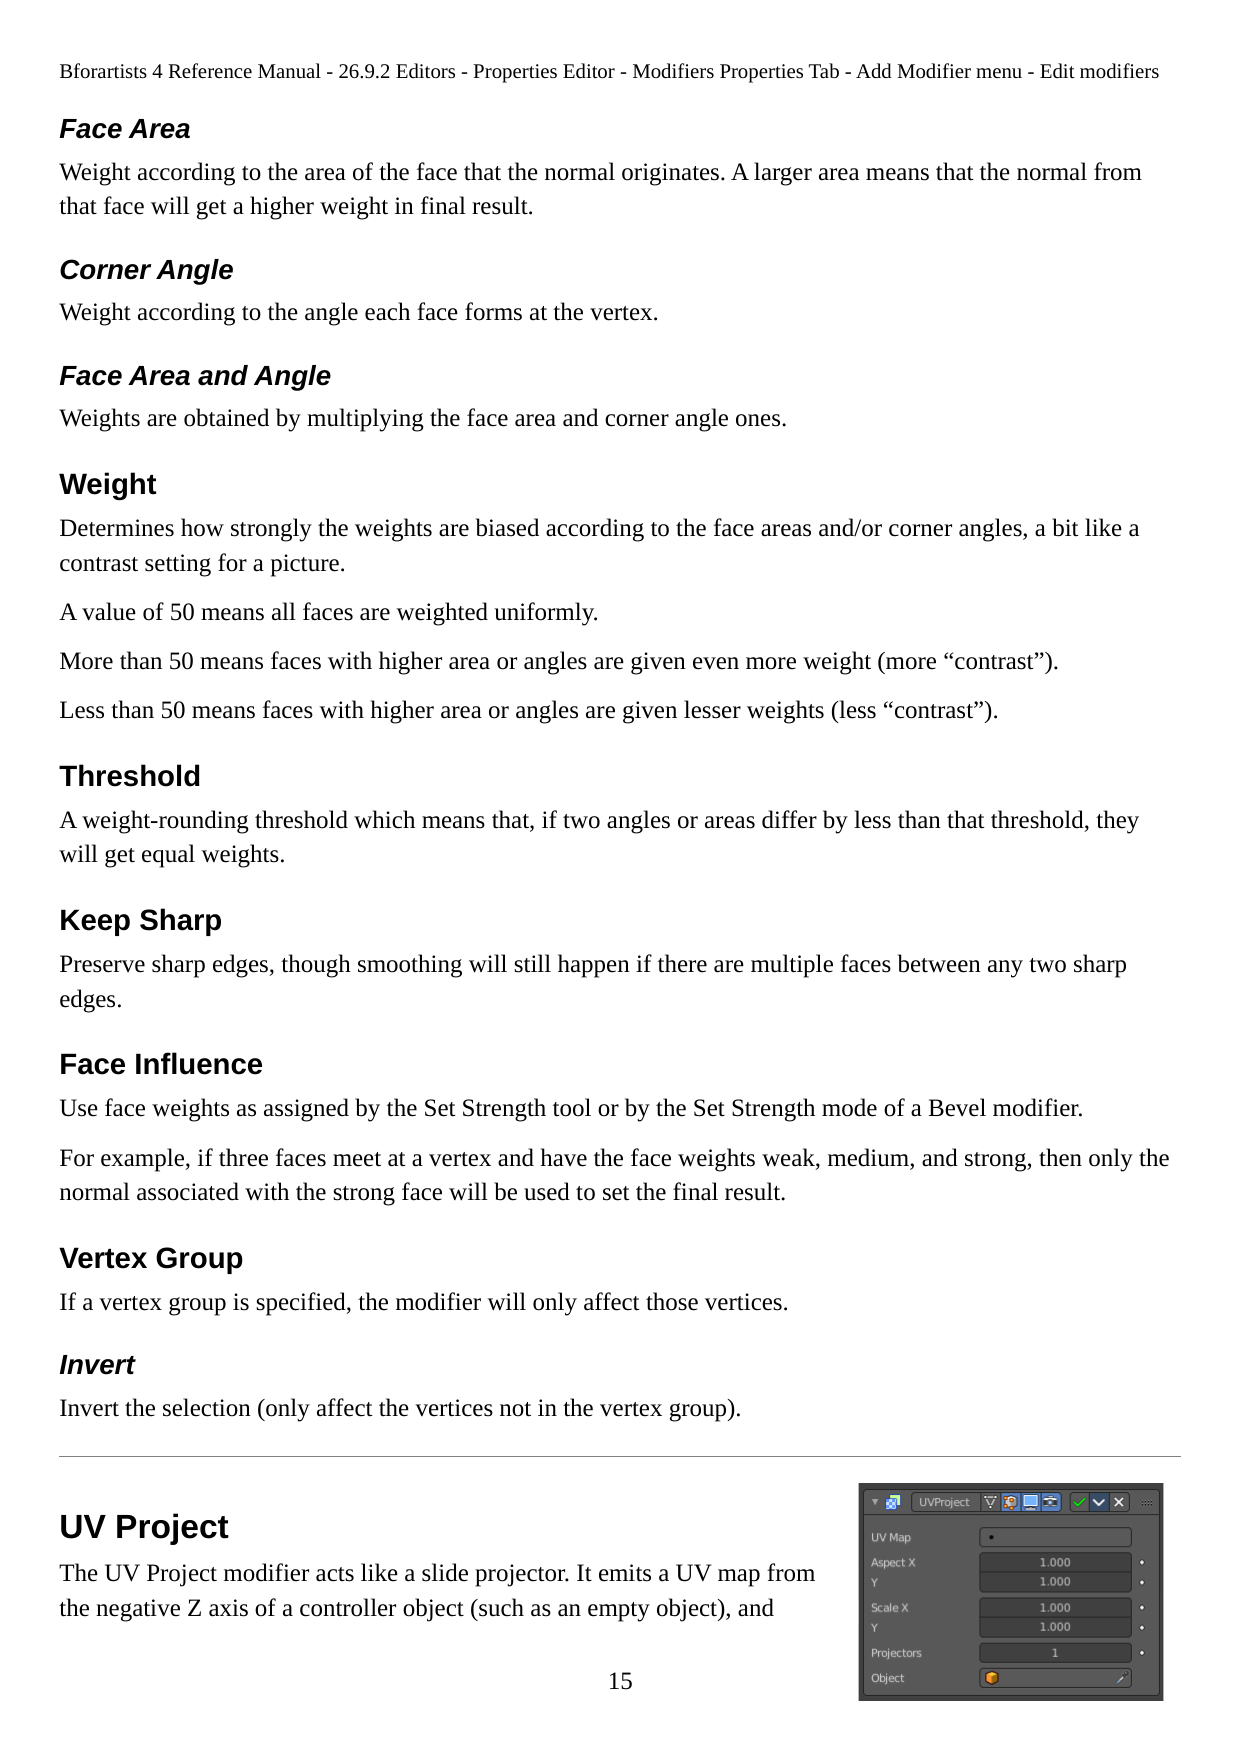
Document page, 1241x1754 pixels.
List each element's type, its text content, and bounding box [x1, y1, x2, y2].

subtitle Threshold [59, 758, 1181, 792]
subtitle Invert [59, 1348, 1181, 1380]
subtitle Weight [59, 467, 1181, 501]
subtitle [1164, 1507, 1181, 1546]
subtitle Keep Sharp [59, 903, 1181, 937]
subtitle Face Area and Angle [59, 359, 1181, 391]
text Weight according to the area of the face that the normal originates. A larger area means that the normal from that face will get a higher weight in final result. [59, 157, 1181, 220]
text If a vertex group is specified, the modifier will only affect those vertices. [59, 1287, 1181, 1316]
text Preserve sharp edges, though smoothing will still happen if there are multiple faces between any two sharp edges. [59, 949, 1181, 1012]
text Weights are obtained by multiplying the face area and corner angle ones. [59, 403, 1181, 432]
subtitle UV Project [59, 1507, 858, 1546]
text Less than 50 means faces with higher area or angles are given lesser weights (less “contrast”). [59, 695, 1181, 724]
text For example, if three faces meet at a vertex and have the face weights weak, medium, and strong, then only the normal associated with the strong face will be used to set the final result. [59, 1143, 1181, 1206]
subtitle Face Influence [59, 1047, 1181, 1081]
text A value of 50 means all faces are weighted uniformly. [59, 597, 1181, 626]
text Invert the selection (only affect the vertices not in the vertex group). [59, 1393, 1181, 1422]
text Weight according to the angle each face forms at the vertex. [59, 297, 1181, 326]
text More than 50 means faces with higher area or angles are given even more weight (more “contrast”). [59, 646, 1181, 674]
text A weight-rounding threshold which means that, if two angles or areas differ by less than that threshold, they will get equal weights. [59, 805, 1181, 868]
subtitle Corner Angle [59, 253, 1181, 285]
text The UV Project modifier acts like a slide projector. It emits a UV map from the negative Z axis of a controller object (such as an empty object), and [59, 1558, 858, 1621]
subtitle Face Area [59, 113, 1181, 144]
text Use face weights as assigned by the Set Strength tool or by the Set Strength mode of a Bevel modifier. [59, 1093, 1181, 1122]
picture [858, 1483, 1164, 1701]
subtitle Vertex Group [59, 1241, 1181, 1274]
text Determines how strongly the weights are biased according to the face areas and/or corner angles, a bit like a contrast setting for a picture. [59, 513, 1181, 576]
